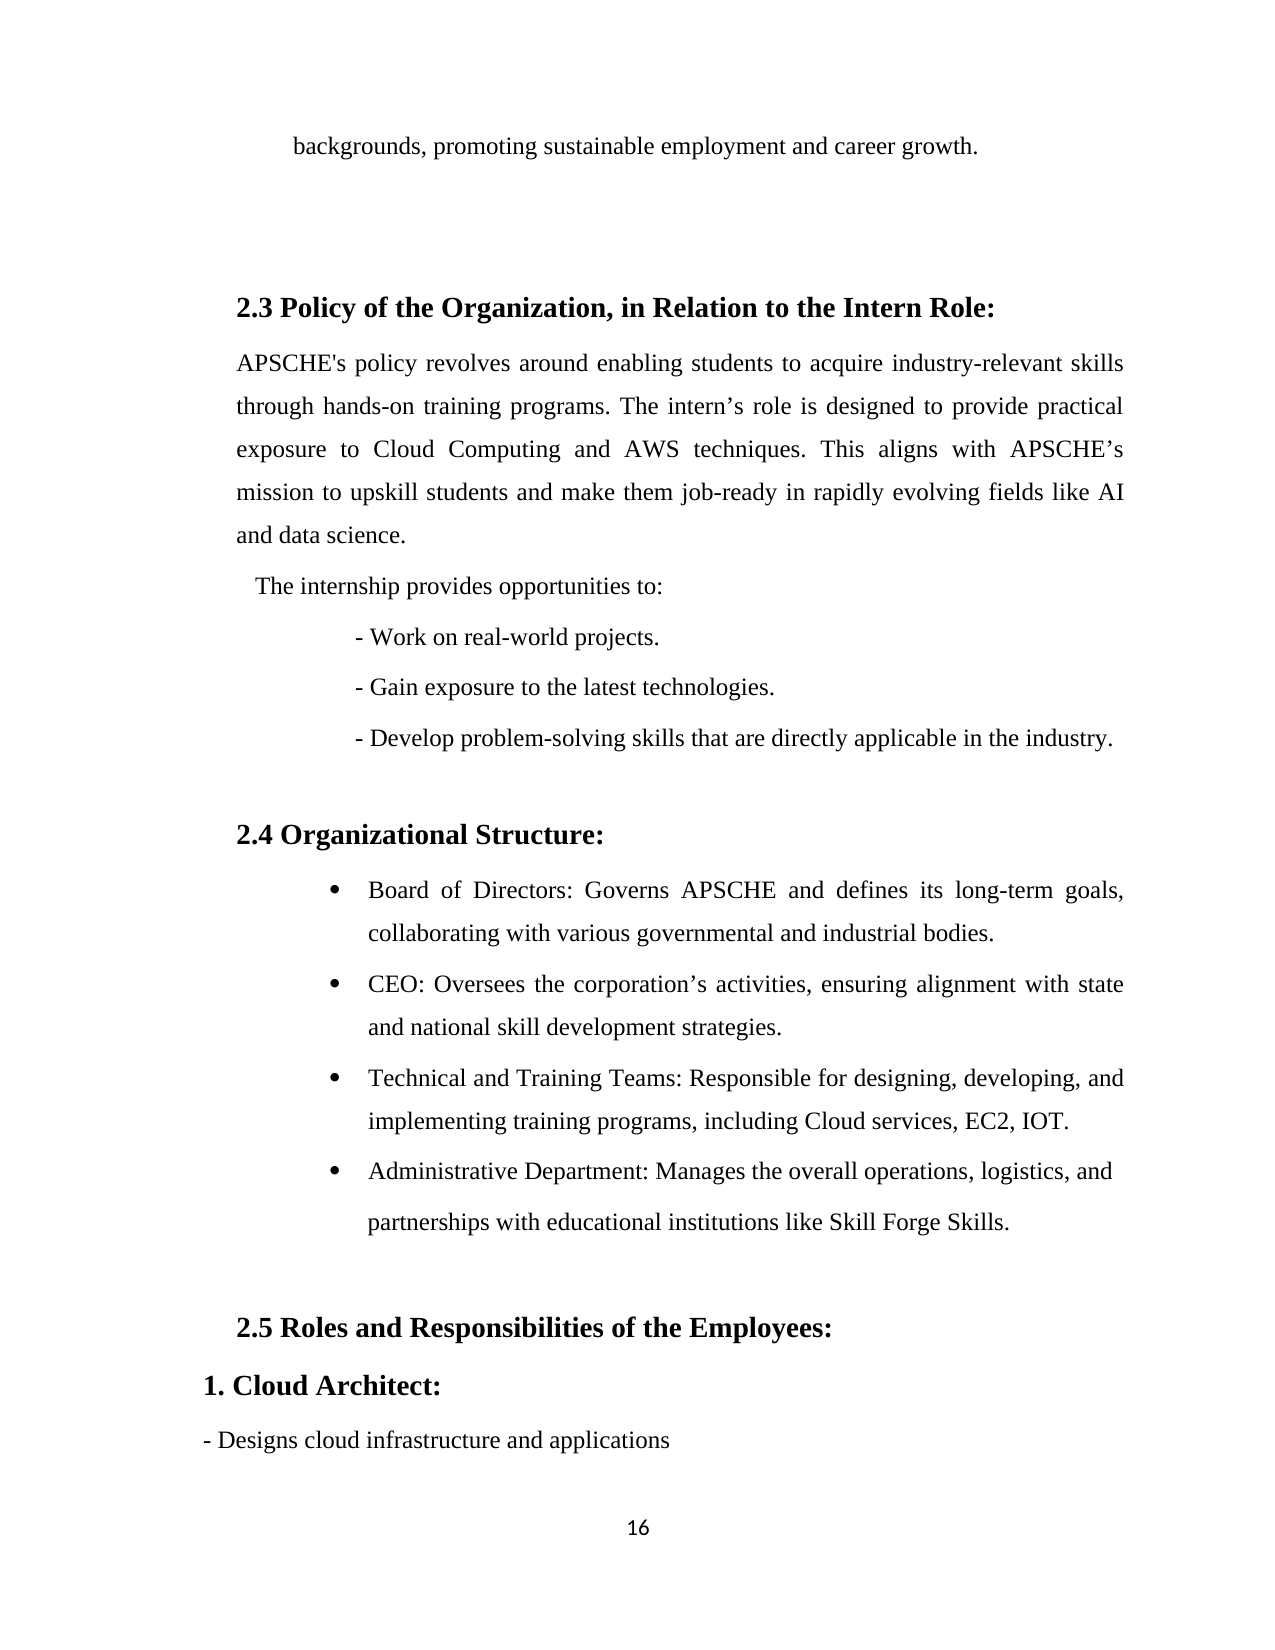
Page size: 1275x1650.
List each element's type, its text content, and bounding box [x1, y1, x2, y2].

subtitle Administrative Department: Manages the overall operations, logistics, and [330, 1156, 1125, 1185]
subtitle - Work on real-world projects. [236, 622, 1125, 651]
subtitle partnerships with educational institutions like Skill Forge Skills. [236, 1207, 1125, 1236]
subtitle 2.3 Policy of the Organization, in Relation to the Intern Role: [236, 290, 1125, 324]
subtitle - Gain exposure to the latest technologies. [236, 672, 1125, 701]
subtitle The internship provides opportunities to: [236, 571, 1125, 600]
subtitle Technical and Training Teams: Responsible for designing, developing, and implementing training programs, including Cloud services, EC2, IOT. [330, 1063, 1125, 1134]
subtitle APSCHE's policy revolves around enabling students to acquire industry-relevant skills through hands-on training programs. The intern’s role is designed to provide practical exposure to Cloud Computing and AWS techniques. This aligns with APSCHE’s mission to upskill students and make them job-ready in rapidly evolving fields like AI and data science. [236, 348, 1125, 549]
subtitle 2.5 Roles and Responsibilities of the Employees: [236, 1310, 1125, 1343]
subtitle 2.4 Organizational Structure: [236, 817, 1125, 851]
subtitle - Designs cloud infrastructure and applications [203, 1426, 1125, 1454]
subtitle CEO: Oversees the corporation’s activities, ensuring alignment with state and national skill development strategies. [330, 969, 1125, 1041]
subtitle 1. Cloud Architect: [203, 1368, 1125, 1401]
subtitle backgrounds, promoting sustainable employment and career growth. [293, 131, 1125, 160]
subtitle Board of Directors: Governs APSCHE and defines its long-term goals, collaborating with various governmental and industrial bodies. [330, 875, 1125, 947]
subtitle - Develop problem-solving skills that are directly applicable in the industry. [236, 723, 1125, 752]
